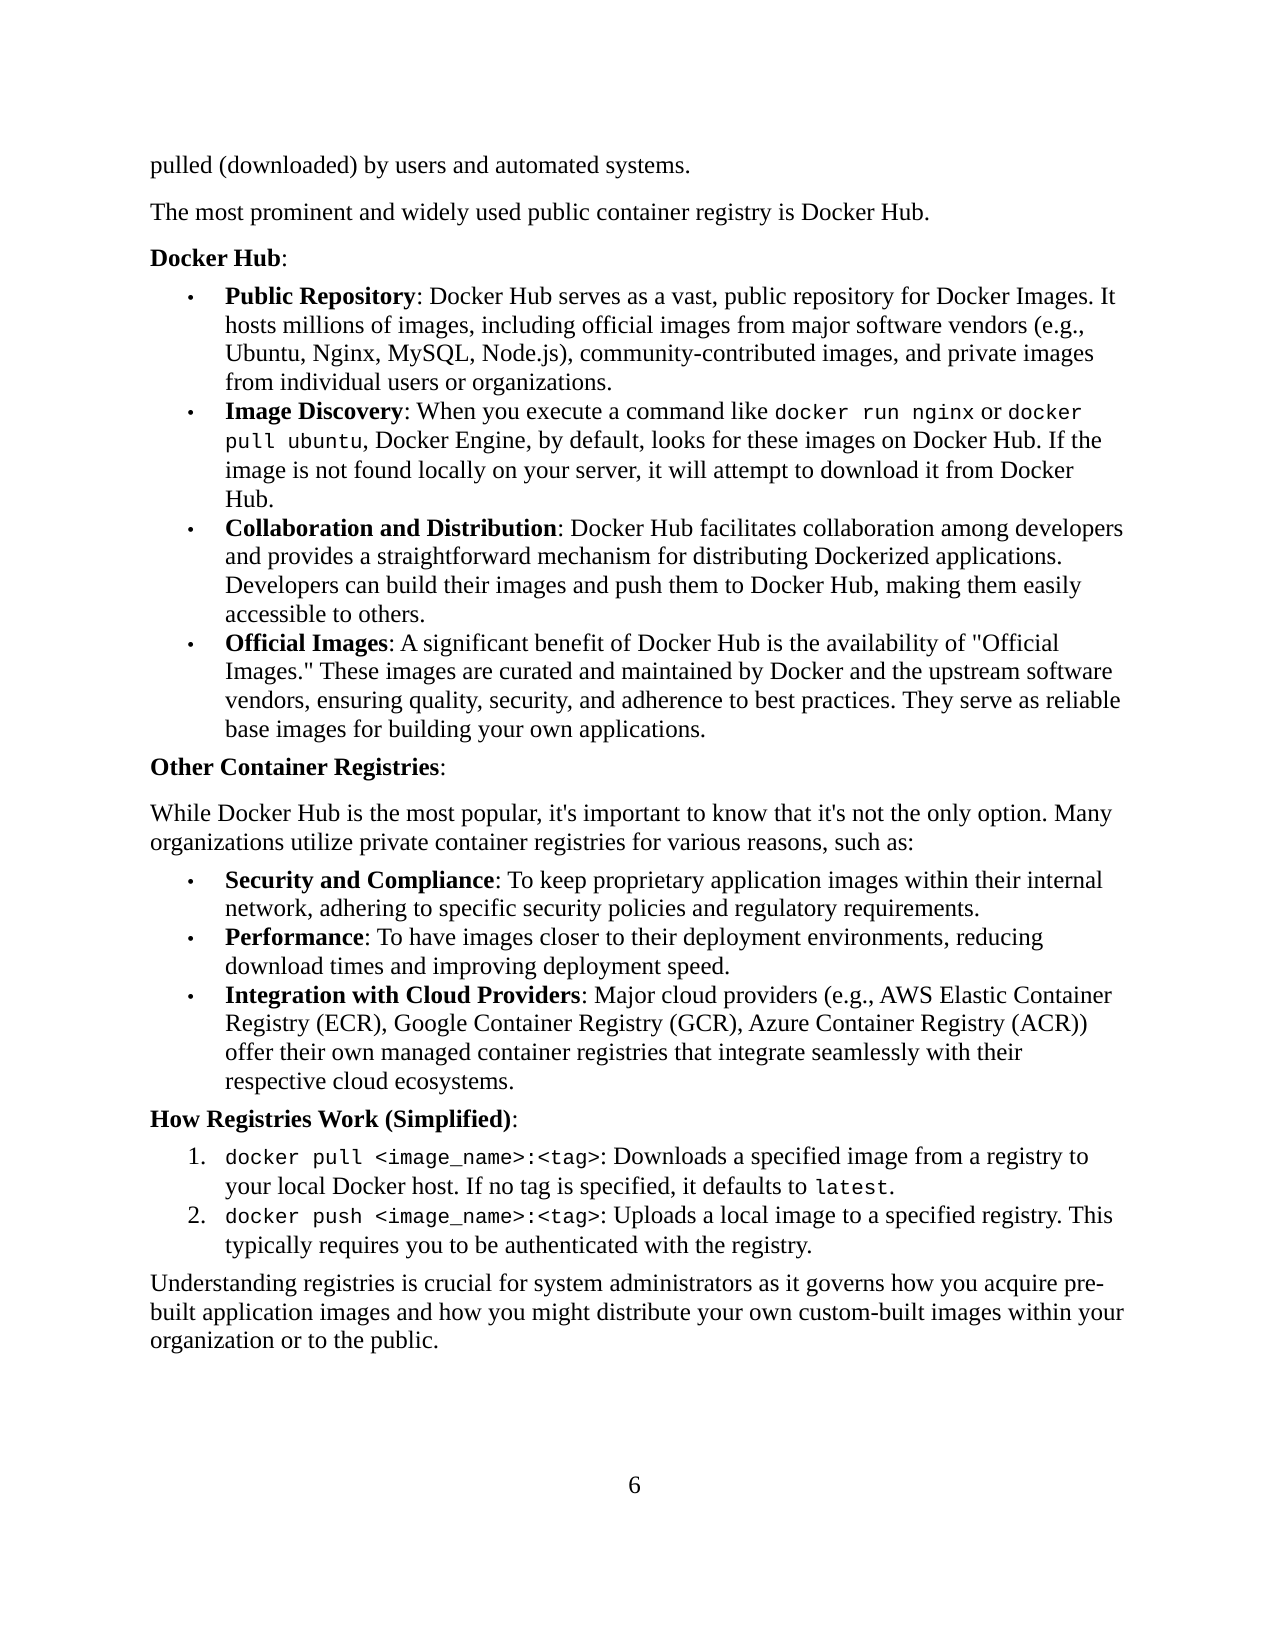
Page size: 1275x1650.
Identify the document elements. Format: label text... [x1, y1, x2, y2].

text While Docker Hub is the most popular, it's important to know that it's not the only option. Many organizations utilize private container registries for various reasons, such as: [150, 798, 1125, 856]
list Official Images: A significant benefit of Docker Hub is the availability of "Official Images." These images are curated and maintained by Docker and the upstream software vendors, ensuring quality, security, and adherence to best practices. They serve as reliable base images for building your own applications. [187, 628, 1125, 743]
list Collaboration and Distribution: Docker Hub facilitates collaboration among developers and provides a straightforward mechanism for distributing Dockerized applications. Developers can build their images and push them to Docker Hub, making them easily accessible to others. [187, 513, 1125, 628]
text Docker Hub: [150, 243, 1125, 272]
list Image Discovery: When you execute a command like docker run nginx or docker pull ubuntu, Docker Engine, by default, looks for these images on Docker Hub. If the image is not found locally on your server, it will attempt to download it from Docker Hub. [187, 396, 1125, 513]
list Public Repository: Docker Hub serves as a vast, public repository for Docker Images. It hosts millions of images, including official images from major software vendors (e.g., Ubuntu, Nginx, MySQL, Node.js), community-contributed images, and private images from individual users or organizations. [187, 281, 1125, 396]
text pulled (downloaded) by users and automated systems. [150, 150, 1125, 179]
text The most prominent and widely used public container registry is Docker Hub. [150, 197, 1125, 225]
text How Registries Work (Simplified): [150, 1104, 1125, 1132]
list Security and Compliance: To keep proprietary application images within their internal network, adhering to specific security policies and regulatory requirements. [187, 865, 1125, 922]
list docker pull <image_name>:<tag>: Downloads a specified image from a registry to your local Docker host. If no tag is specified, it defaults to latest. [187, 1141, 1125, 1201]
list docker push <image_name>:<tag>: Uploads a local image to a specified registry. This typically requires you to be authenticated with the registry. [187, 1201, 1125, 1259]
list Integration with Cloud Providers: Major cloud providers (e.g., AWS Elastic Container Registry (ECR), Google Container Registry (GCR), Azure Container Registry (ACR)) offer their own managed container registries that integrate seamlessly with their respective cloud ecosystems. [187, 980, 1125, 1095]
text Understanding registries is crucial for system administrators as it governs how you acquire pre-built application images and how you might distribute your own custom-built images within your organization or to the public. [150, 1268, 1125, 1354]
text Other Container Registries: [150, 752, 1125, 780]
list Performance: To have images closer to their deployment environments, reducing download times and improving deployment speed. [187, 922, 1125, 980]
